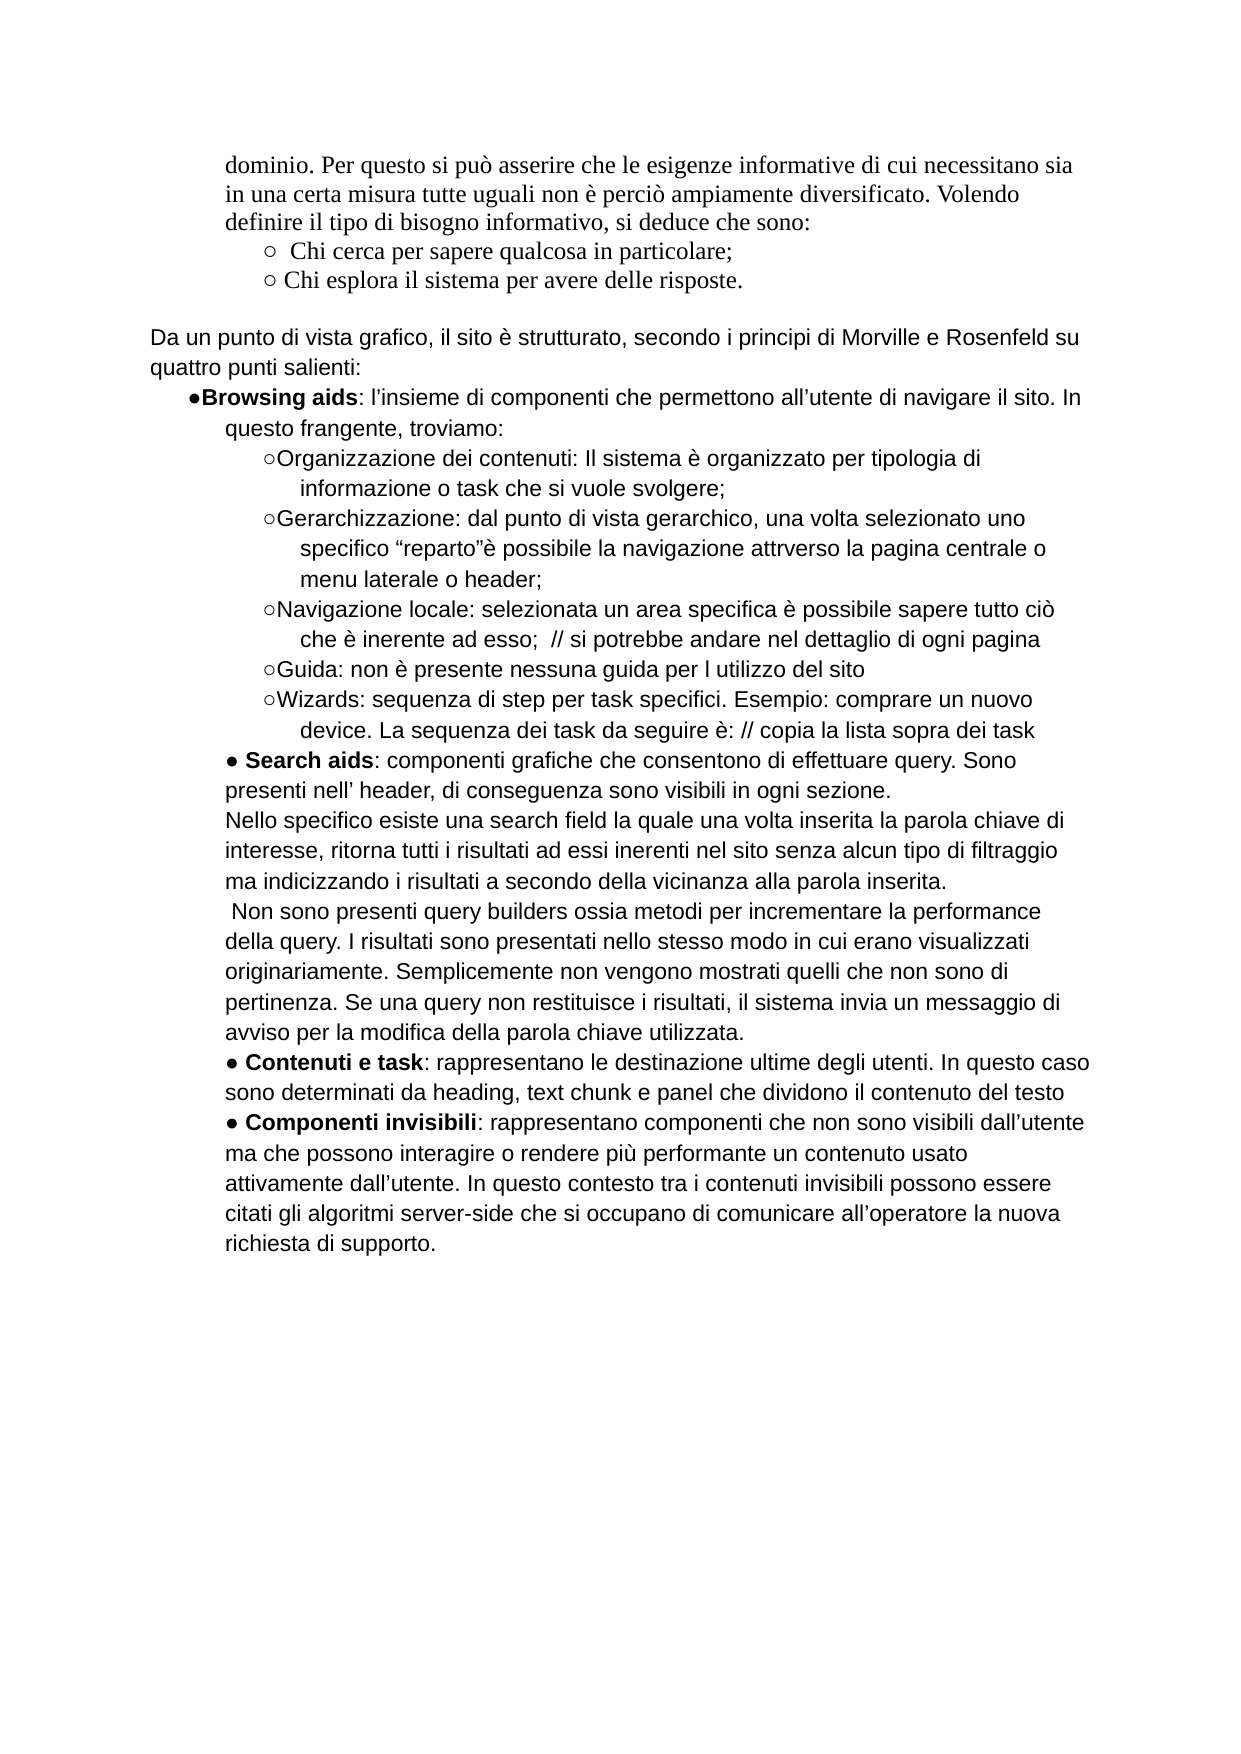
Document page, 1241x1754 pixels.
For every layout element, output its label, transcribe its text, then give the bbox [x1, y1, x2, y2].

text Nello specifico esiste una search field la quale una volta inserita la parola chiave di interesse, ritorna tutti i risultati ad essi inerenti nel sito senza alcun tipo di filtraggio ma indicizzando i risultati a secondo della vicinanza alla parola inserita. [225, 807, 1090, 894]
text ○ Chi esplora il sistema per avere delle risposte. [225, 265, 1090, 294]
list Gerarchizzazione: dal punto di vista gerarchico, una volta selezionato uno specifico “reparto”è possibile la navigazione attrverso la pagina centrale o menu laterale o header; [262, 505, 1090, 592]
text Da un punto di vista grafico, il sito è strutturato, secondo i principi di Morville e Rosenfeld su quattro punti salienti: [150, 324, 1090, 381]
list Browsing aids: ​l’insieme di componenti che permettono all’utente di navigare il sito. In questo frangente, troviamo: [187, 384, 1090, 441]
list Wizards: sequenza di step per task specifici. Esempio: comprare un nuovo device. La sequenza dei task da seguire è: // copia la lista sopra dei task [262, 686, 1090, 743]
text Non sono presenti query builders ossia metodi per incrementare la performance della query. I risultati sono presentati nello stesso modo in cui erano visualizzati originariamente. Semplicemente non vengono mostrati quelli che non sono di pertinenza. Se una query non restituisce i risultati, il sistema invia un messaggio di avviso per la modifica della parola chiave utilizzata. [225, 898, 1090, 1045]
list Organizzazione dei contenuti: Il sistema è organizzato per tipologia di informazione o task che si vuole svolgere; [262, 445, 1090, 501]
text ● Contenuti e task: ​rappresentano le destinazione ultime degli utenti. In questo caso sono determinati da heading, text chunk e panel che dividono il contenuto del testo [225, 1049, 1090, 1106]
text ● Search aids: ​componenti grafiche che consentono di effettuare query. Sono presenti nell’ header, di conseguenza sono visibili in ogni sezione. [225, 747, 1090, 803]
text dominio. Per questo si può asserire che le esigenze informative di cui necessitano sia in una certa misura tutte uguali non è perciò ampiamente diversificato. Volendo definire il tipo di bisogno informativo, si deduce che sono: [225, 150, 1090, 236]
list Guida: non è presente nessuna guida per l utilizzo del sito [262, 656, 1090, 683]
text ○ Chi cerca per sapere qualcosa in particolare; [225, 236, 1090, 265]
text ● Componenti invisibili: ​rappresentano componenti che non sono visibili dall’utente ma che possono interagire o rendere più performante un contenuto usato attivamente dall’utente. In questo contesto tra i contenuti invisibili possono essere citati gli algoritmi server-side che si occupano di comunicare all’operatore la nuova richiesta di supporto. [225, 1109, 1090, 1257]
list Navigazione locale: selezionata un area specifica è possibile sapere tutto ciò che è inerente ad esso; // si potrebbe andare nel dettaglio di ogni pagina [262, 596, 1090, 652]
